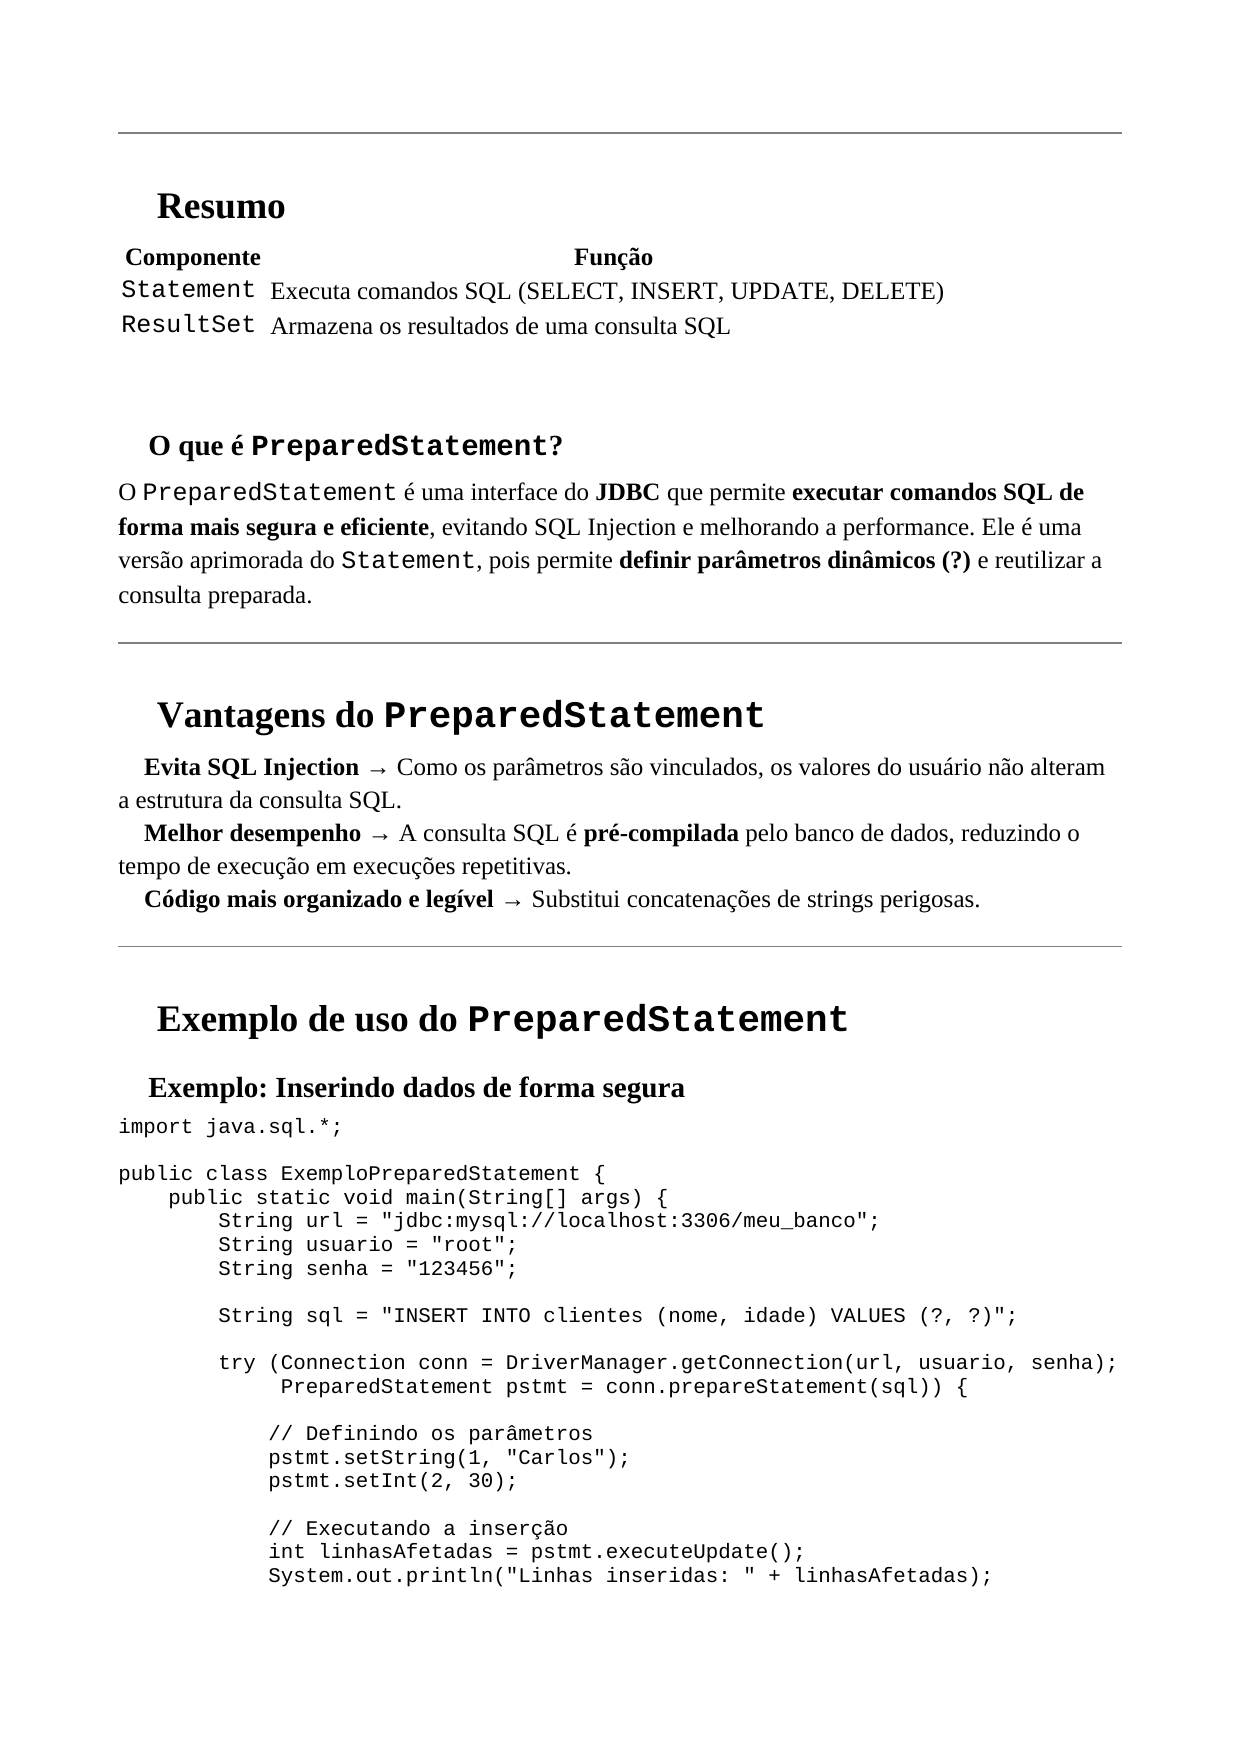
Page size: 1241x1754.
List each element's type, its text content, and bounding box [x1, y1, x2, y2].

text System.out.println("Linhas inseridas: " + linhasAfetadas); [118, 1565, 1122, 1589]
text String usuario = "root"; [118, 1234, 1122, 1258]
subtitle 🚀 Resumo [118, 183, 1122, 226]
text import java.sql.*; [118, 1116, 1122, 1139]
text public static void main(String[] args) { [118, 1187, 1122, 1210]
text PreparedStatement pstmt = conn.prepareStatement(sql)) { [118, 1376, 1122, 1399]
table_cell Armazena os resultados de uma consulta SQL [267, 308, 960, 343]
subtitle 🔹 O que é PreparedStatement? [118, 428, 1122, 464]
text O PreparedStatement é uma interface do JDBC que permite executar comandos SQL de forma mais segura e eficiente, evitando SQL Injection e melhorando a performance. Ele é uma versão aprimorada do Statement, pois permite definir parâmetros dinâmicos (?) e reutilizar a consulta preparada. [118, 477, 1122, 609]
table_cell Statement [118, 274, 267, 308]
subtitle 🚀 Vantagens do PreparedStatement [118, 693, 1122, 739]
text ✅ Evita SQL Injection → Como os parâmetros são vinculados, os valores do usuário não alteram a estrutura da consulta SQL. ✅ Melhor desempenho → A consulta SQL é pré-compilada pelo banco de dados, reduzindo o tempo de execução em execuções repetitivas. ✅ Código mais organizado e legível → Substitui concatenações de strings perigosas. [118, 752, 1122, 912]
table_header Componente [118, 239, 267, 273]
text int linhasAfetadas = pstmt.executeUpdate(); [118, 1541, 1122, 1565]
text pstmt.setInt(2, 30); [118, 1471, 1122, 1494]
subtitle 📌 Exemplo: Inserindo dados de forma segura [118, 1070, 1122, 1103]
text String sql = "INSERT INTO clientes (nome, idade) VALUES (?, ?)"; [118, 1305, 1122, 1329]
table_cell Executa comandos SQL (SELECT, INSERT, UPDATE, DELETE) [267, 274, 960, 308]
table_cell ResultSet [118, 308, 267, 343]
text try (Connection conn = DriverManager.getConnection(url, usuario, senha); [118, 1352, 1122, 1376]
text public class ExemploPreparedStatement { [118, 1163, 1122, 1187]
text String senha = "123456"; [118, 1258, 1122, 1281]
text // Executando a inserção [118, 1518, 1122, 1541]
subtitle 🔹 Exemplo de uso do PreparedStatement [118, 996, 1122, 1043]
text // Definindo os parâmetros [118, 1423, 1122, 1447]
text pstmt.setString(1, "Carlos"); [118, 1447, 1122, 1471]
table_header Função [267, 239, 960, 273]
text String url = "jdbc:mysql://localhost:3306/meu_banco"; [118, 1210, 1122, 1234]
